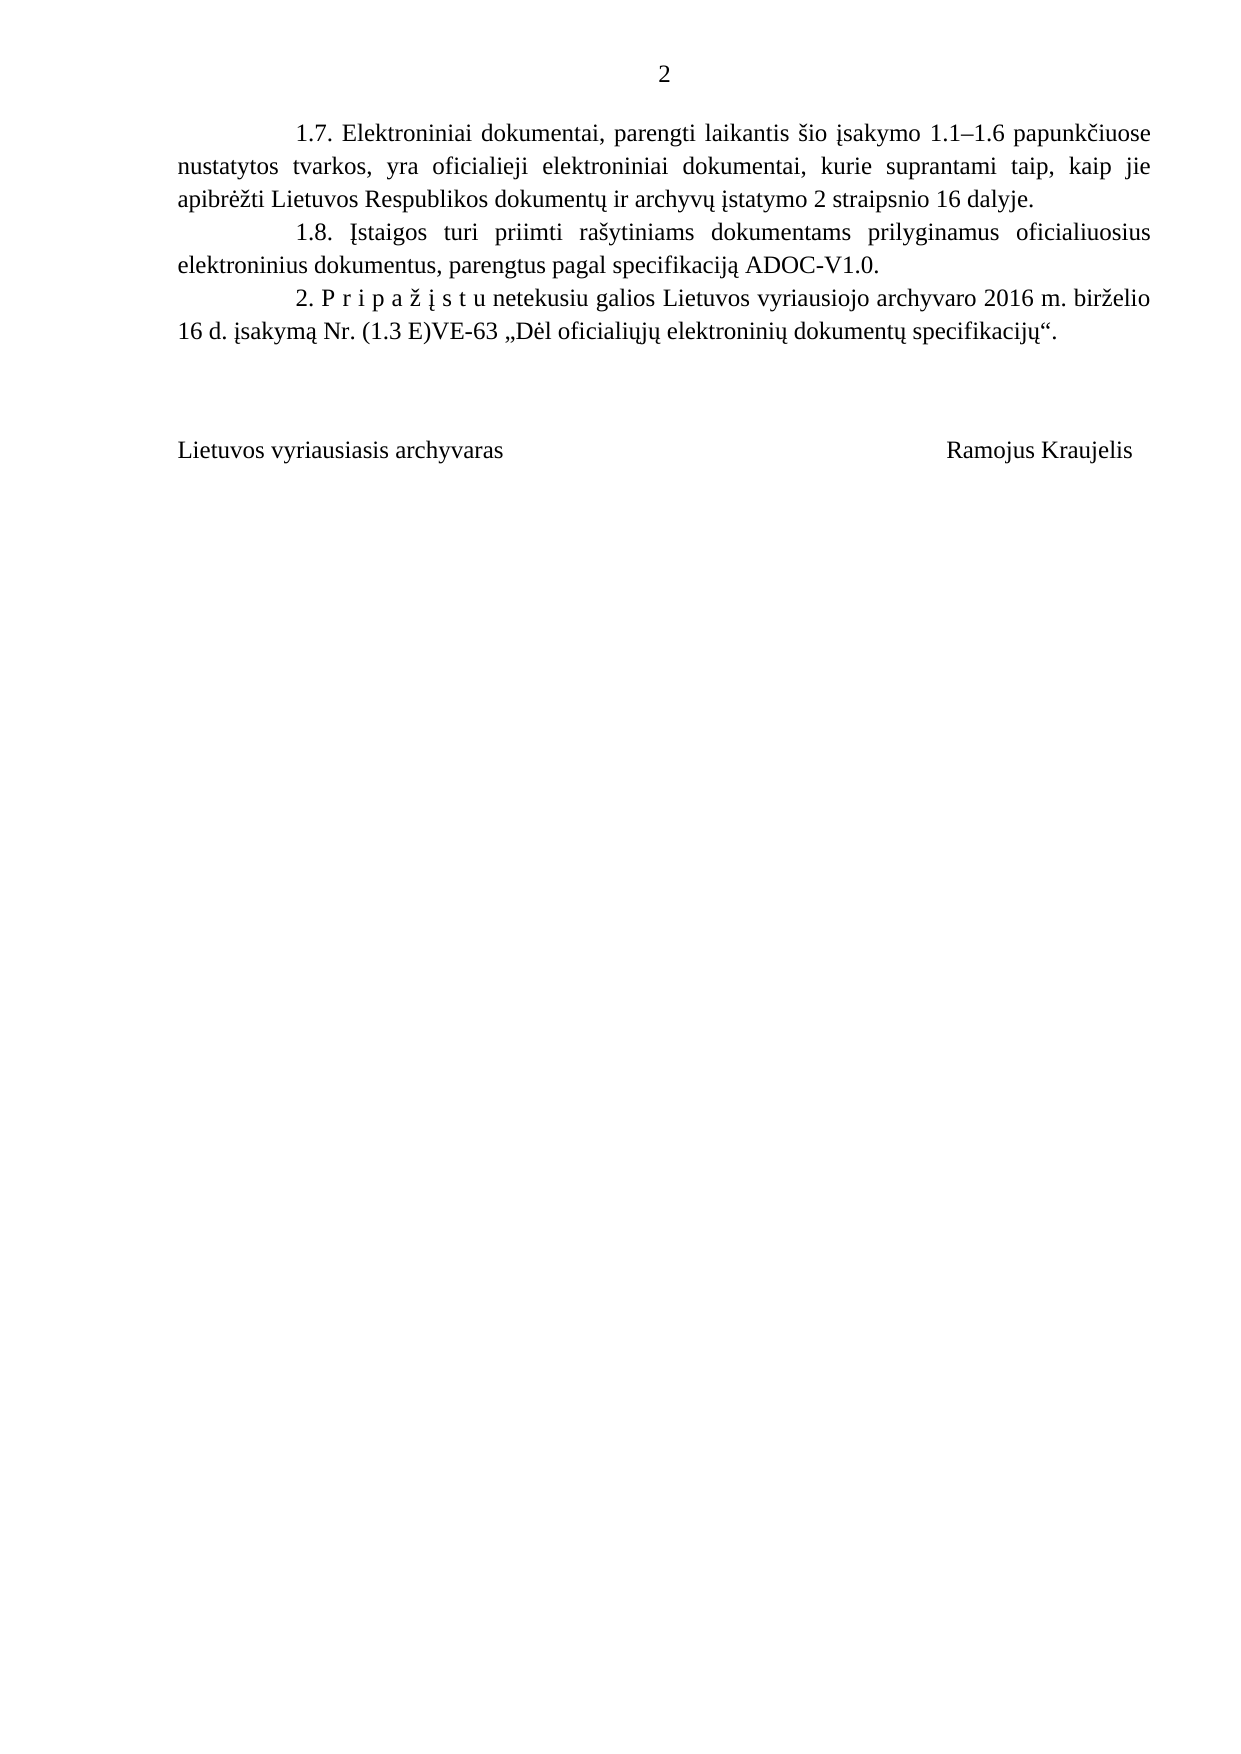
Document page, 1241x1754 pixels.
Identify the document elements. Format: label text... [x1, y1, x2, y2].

text 1.7. Elektroniniai dokumentai, parengti laikantis šio įsakymo 1.1–1.6 papunkčiuose nustatytos tvarkos, yra oficialieji elektroniniai dokumentai, kurie suprantami taip, kaip jie apibrėžti Lietuvos Respublikos dokumentų ir archyvų įstatymo 2 straipsnio 16 dalyje. [177, 118, 1152, 213]
text 1.8. Įstaigos turi priimti rašytiniams dokumentams prilyginamus oficialiuosius elektroninius dokumentus, parengtus pagal specifikaciją ADOC-V1.0. [177, 217, 1152, 279]
text 2. P r i p a ž į s t u netekusiu galios Lietuvos vyriausiojo archyvaro 2016 m. birželio 16 d. įsakymą Nr. (1.3 E)VE-63 „Dėl oficialiųjų elektroninių dokumentų specifikacijų“. [177, 283, 1152, 345]
text Lietuvos vyriausiasis archyvaras Ramojus Kraujelis [177, 436, 1152, 464]
